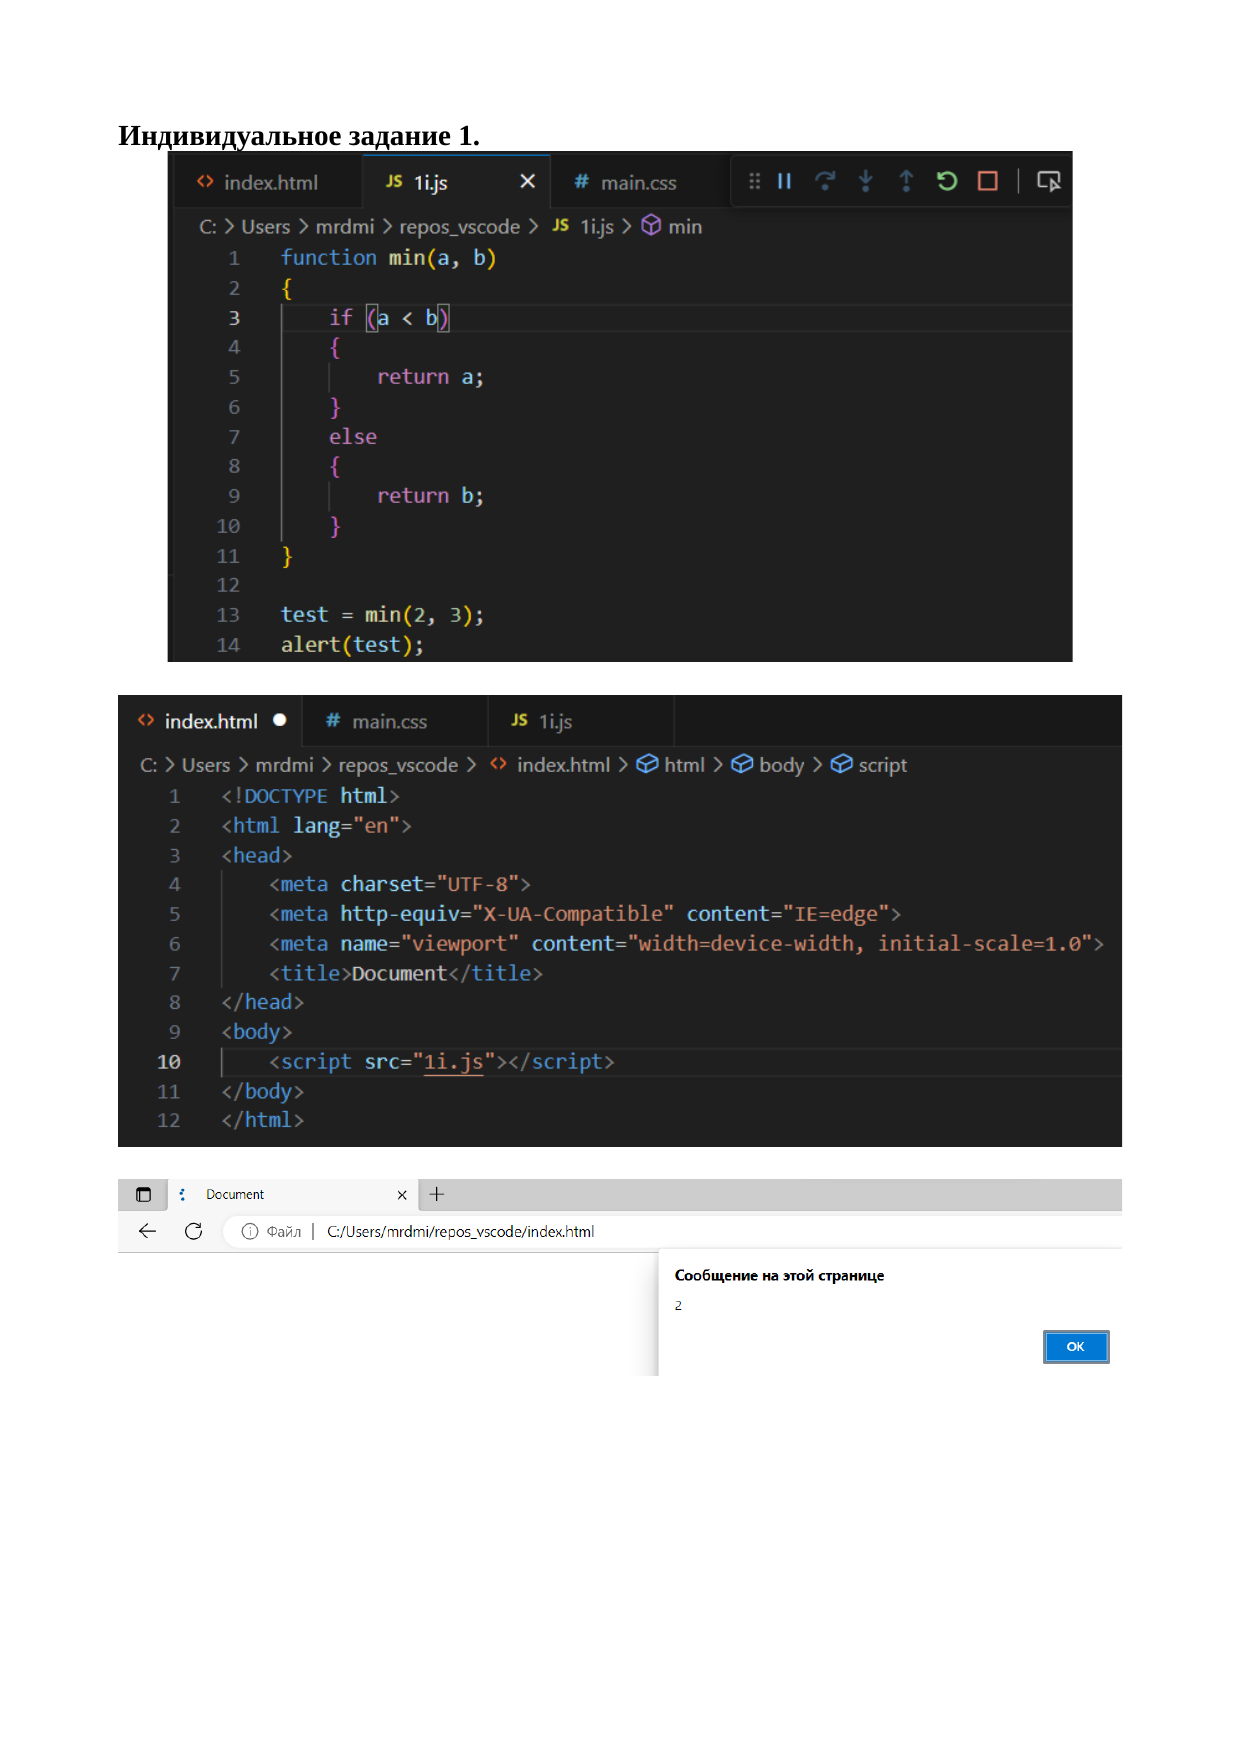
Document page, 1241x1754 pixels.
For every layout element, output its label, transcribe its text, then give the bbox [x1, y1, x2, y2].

picture [167, 151, 1073, 662]
text Индивидуальное задание 1. [118, 118, 1122, 152]
picture [118, 695, 1123, 1147]
picture [118, 1179, 1123, 1376]
